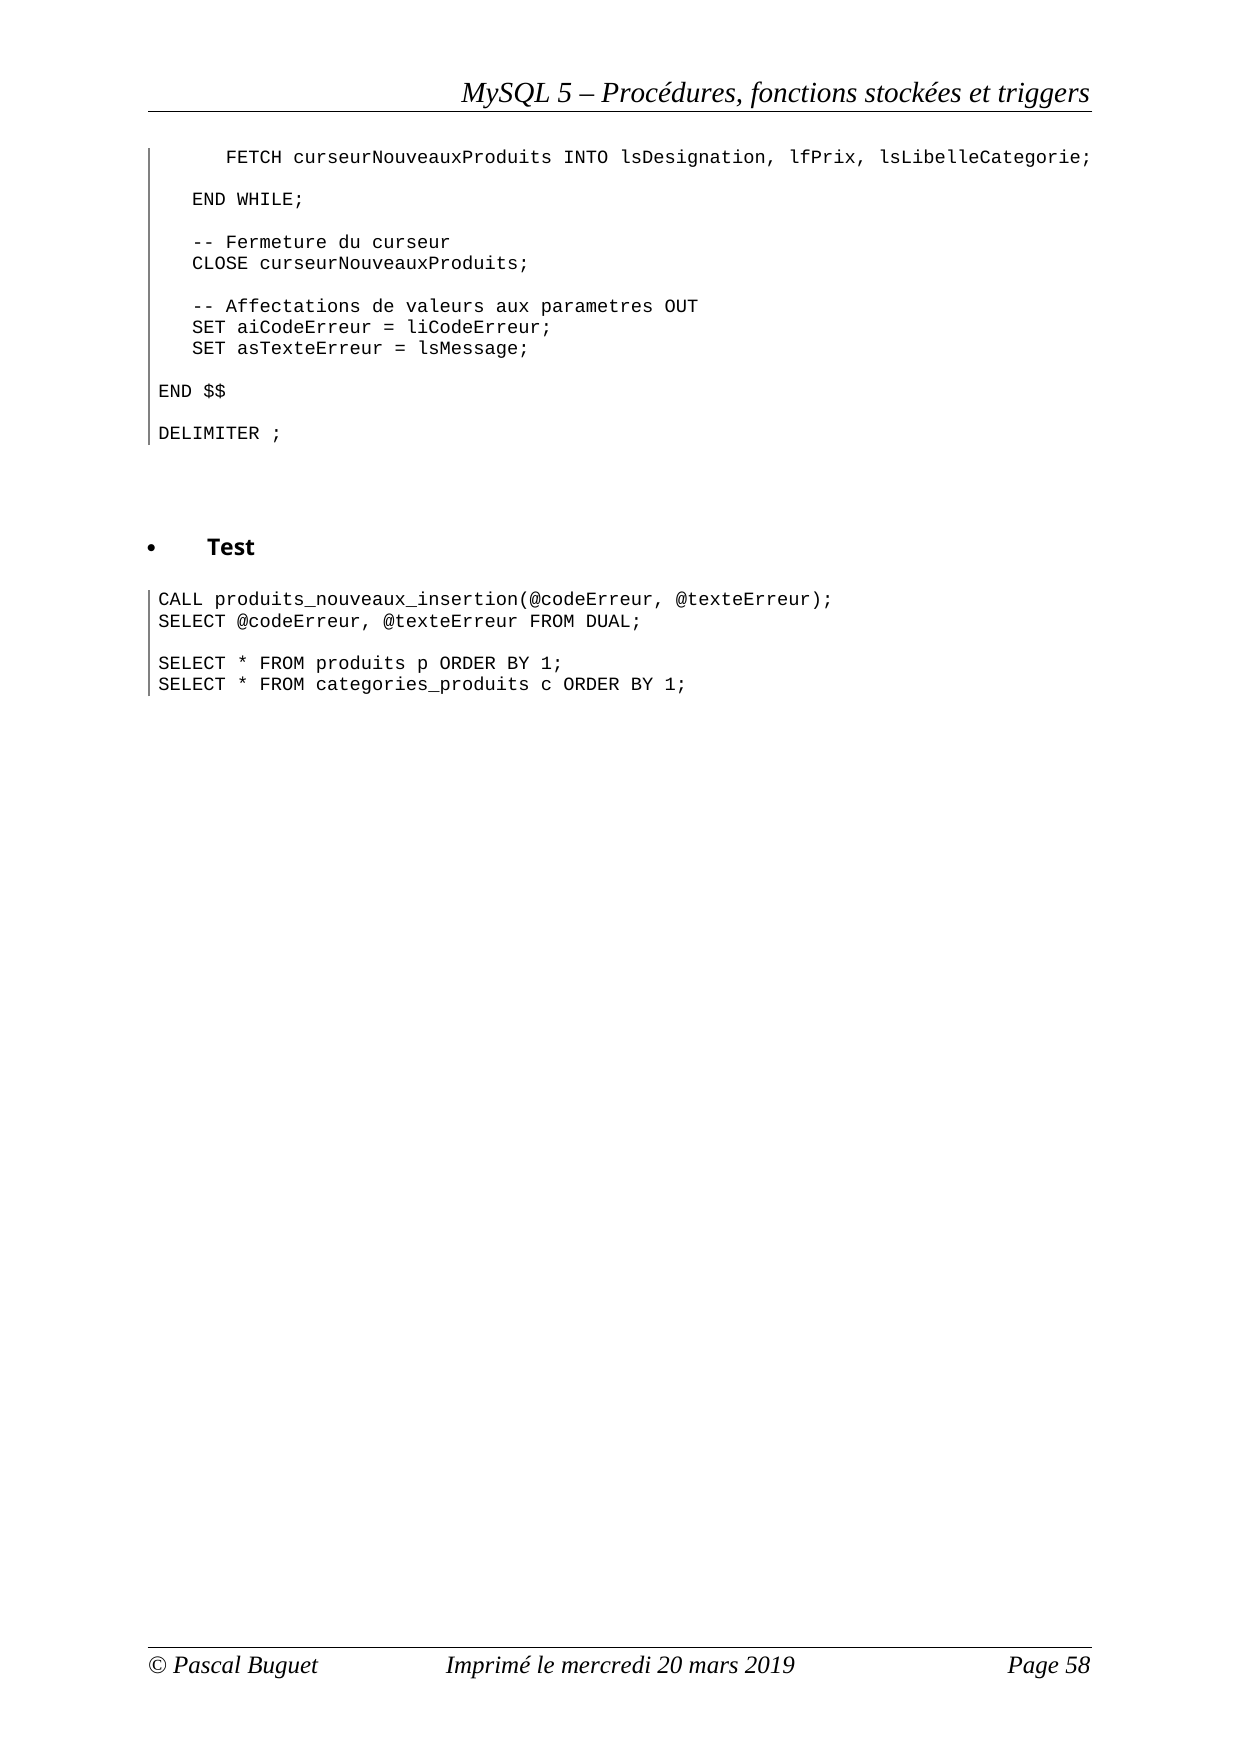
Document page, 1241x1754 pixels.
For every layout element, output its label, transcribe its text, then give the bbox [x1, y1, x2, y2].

text DELIMITER ; [150, 424, 1092, 445]
text CLOSE curseurNouveauxProduits; [150, 254, 1092, 275]
text SELECT * FROM produits p ORDER BY 1; [150, 654, 1092, 675]
list Test [148, 531, 1063, 562]
text CALL produits_nouveaux_insertion(@codeErreur, @texteErreur); [150, 590, 1092, 611]
text -- Affectations de valeurs aux parametres OUT [150, 296, 1092, 318]
text -- Fermeture du curseur [150, 233, 1092, 254]
text END $$ [150, 381, 1092, 403]
text SELECT * FROM categories_produits c ORDER BY 1; [150, 675, 1092, 696]
text FETCH curseurNouveauxProduits INTO lsDesignation, lfPrix, lsLibelleCategorie; [150, 148, 1092, 169]
text END WHILE; [150, 190, 1092, 211]
text SELECT @codeErreur, @texteErreur FROM DUAL; [150, 611, 1092, 633]
text SET asTexteErreur = lsMessage; [150, 339, 1092, 360]
text SET aiCodeErreur = liCodeErreur; [150, 318, 1092, 339]
